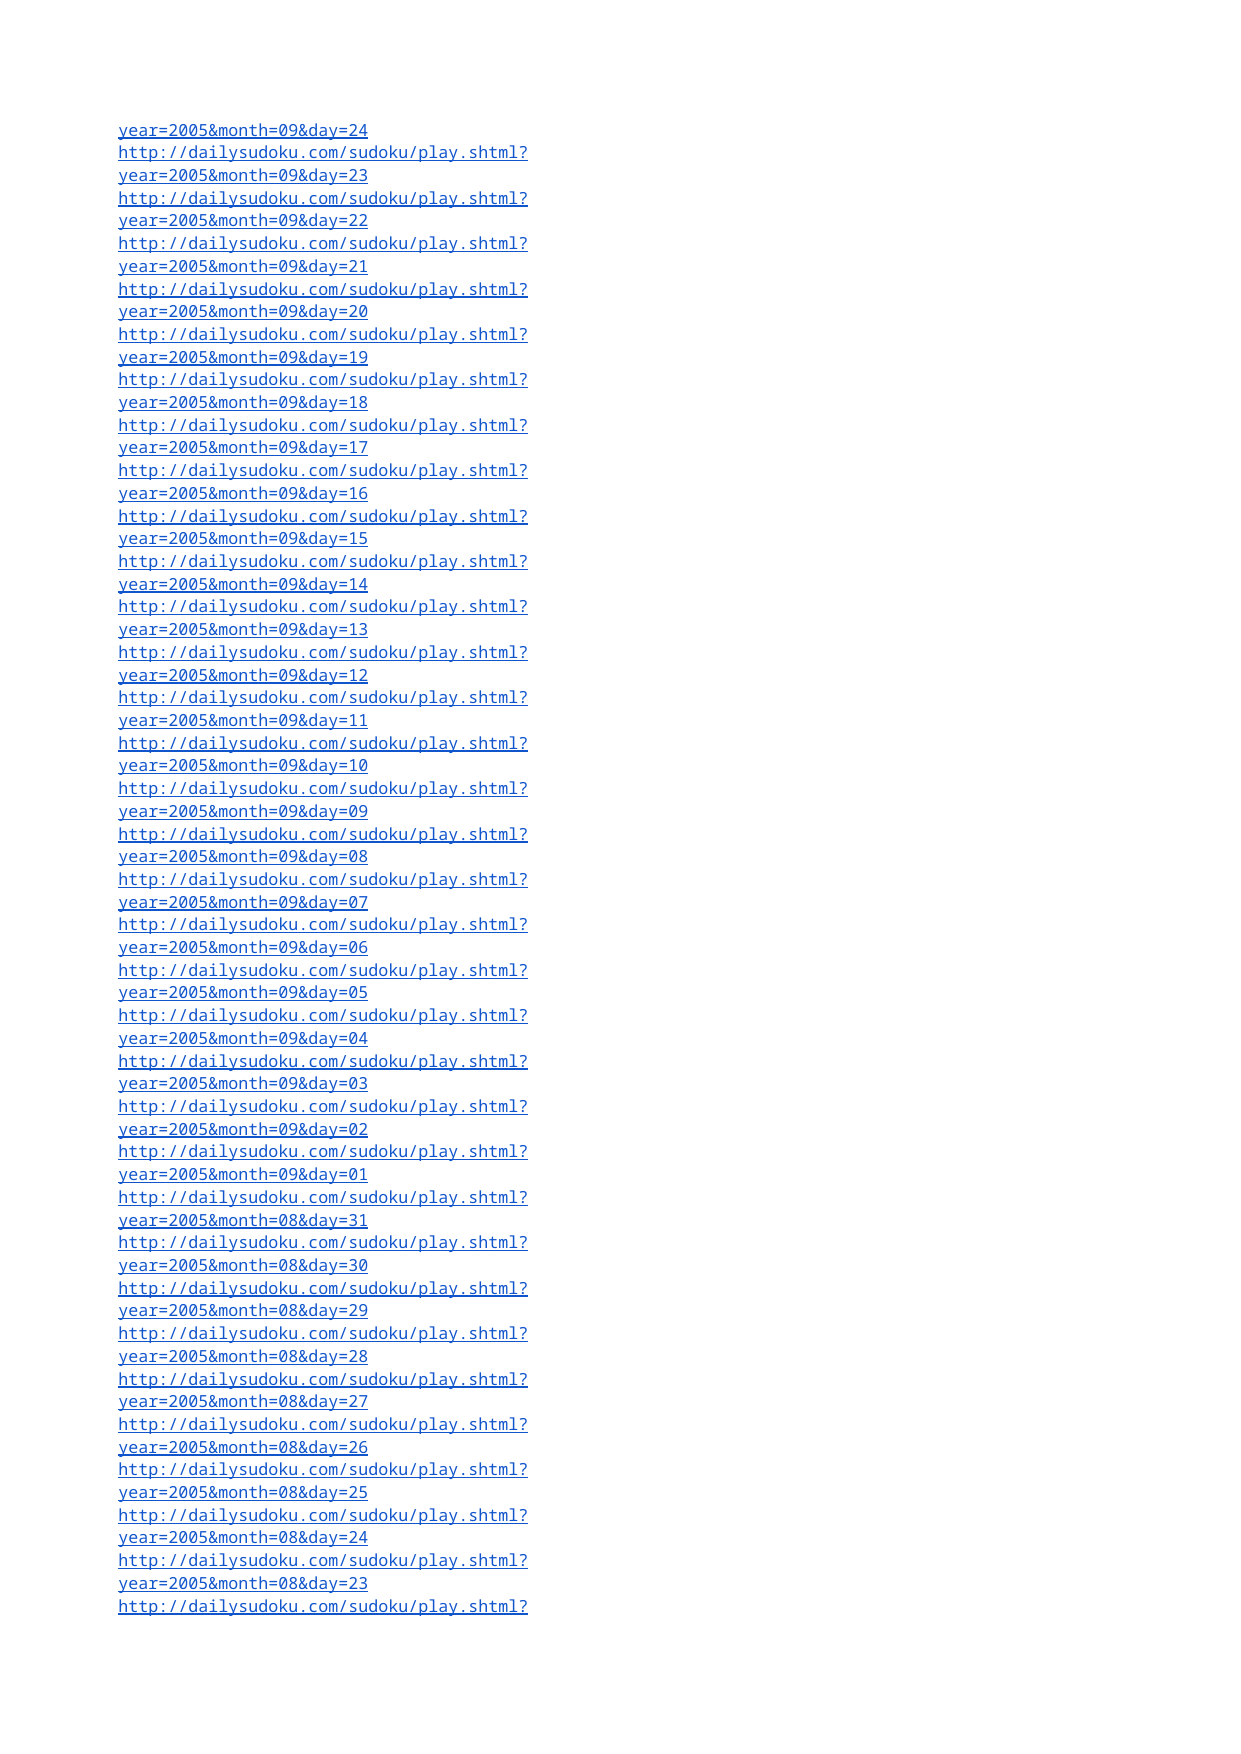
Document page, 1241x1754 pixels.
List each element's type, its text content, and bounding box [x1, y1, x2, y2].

table_cell http://dailysudoku.com/sudoku/play.shtml?year=2005&month=08&day=24 [118, 1503, 736, 1549]
table_cell http://dailysudoku.com/sudoku/play.shtml?year=2005&month=09&day=10 [118, 731, 736, 777]
table_cell http://dailysudoku.com/sudoku/play.shtml?year=2005&month=09&day=12 [118, 640, 736, 686]
table_cell http://dailysudoku.com/sudoku/play.shtml?year=2005&month=08&day=30 [118, 1231, 736, 1276]
table_cell http://dailysudoku.com/sudoku/play.shtml?year=2005&month=09&day=03 [118, 1049, 736, 1094]
table_cell http://dailysudoku.com/sudoku/play.shtml?year=2005&month=08&day=28 [118, 1322, 736, 1367]
table_cell http://dailysudoku.com/sudoku/play.shtml?year=2005&month=08&day=25 [118, 1458, 736, 1503]
table_cell http://dailysudoku.com/sudoku/play.shtml?year=2005&month=09&day=17 [118, 413, 736, 459]
table_cell http://dailysudoku.com/sudoku/play.shtml?year=2005&month=09&day=04 [118, 1004, 736, 1049]
table_cell http://dailysudoku.com/sudoku/play.shtml? [118, 1594, 736, 1617]
table_cell http://dailysudoku.com/sudoku/play.shtml?year=2005&month=08&day=29 [118, 1276, 736, 1322]
table_cell http://dailysudoku.com/sudoku/play.shtml?year=2005&month=08&day=31 [118, 1185, 736, 1231]
table_cell http://dailysudoku.com/sudoku/play.shtml?year=2005&month=09&day=20 [118, 277, 736, 322]
table_cell http://dailysudoku.com/sudoku/play.shtml?year=2005&month=08&day=26 [118, 1413, 736, 1458]
table_cell http://dailysudoku.com/sudoku/play.shtml?year=2005&month=09&day=22 [118, 186, 736, 232]
table_cell http://dailysudoku.com/sudoku/play.shtml?year=2005&month=09&day=02 [118, 1095, 736, 1140]
table_cell http://dailysudoku.com/sudoku/play.shtml?year=2005&month=09&day=06 [118, 913, 736, 958]
table_cell http://dailysudoku.com/sudoku/play.shtml?year=2005&month=09&day=21 [118, 232, 736, 277]
table_cell http://dailysudoku.com/sudoku/play.shtml?year=2005&month=09&day=09 [118, 777, 736, 822]
table_cell http://dailysudoku.com/sudoku/play.shtml?year=2005&month=09&day=13 [118, 595, 736, 640]
table_cell http://dailysudoku.com/sudoku/play.shtml?year=2005&month=09&day=05 [118, 958, 736, 1004]
table_cell http://dailysudoku.com/sudoku/play.shtml?year=2005&month=09&day=16 [118, 459, 736, 504]
table_cell http://dailysudoku.com/sudoku/play.shtml?year=2005&month=09&day=01 [118, 1140, 736, 1185]
table_cell http://dailysudoku.com/sudoku/play.shtml?year=2005&month=09&day=07 [118, 868, 736, 913]
table_cell http://dailysudoku.com/sudoku/play.shtml?year=2005&month=09&day=11 [118, 686, 736, 731]
table_cell http://dailysudoku.com/sudoku/play.shtml?year=2005&month=09&day=14 [118, 550, 736, 595]
table_cell http://dailysudoku.com/sudoku/play.shtml?year=2005&month=09&day=18 [118, 368, 736, 413]
table_cell http://dailysudoku.com/sudoku/play.shtml?year=2005&month=09&day=08 [118, 822, 736, 867]
table_cell http://dailysudoku.com/sudoku/play.shtml?year=2005&month=08&day=23 [118, 1549, 736, 1594]
table_cell year=2005&month=09&day=24 [118, 118, 736, 141]
table_cell http://dailysudoku.com/sudoku/play.shtml?year=2005&month=09&day=19 [118, 323, 736, 368]
table_cell http://dailysudoku.com/sudoku/play.shtml?year=2005&month=08&day=27 [118, 1367, 736, 1412]
table_cell http://dailysudoku.com/sudoku/play.shtml?year=2005&month=09&day=15 [118, 504, 736, 549]
table_cell http://dailysudoku.com/sudoku/play.shtml?year=2005&month=09&day=23 [118, 141, 736, 186]
